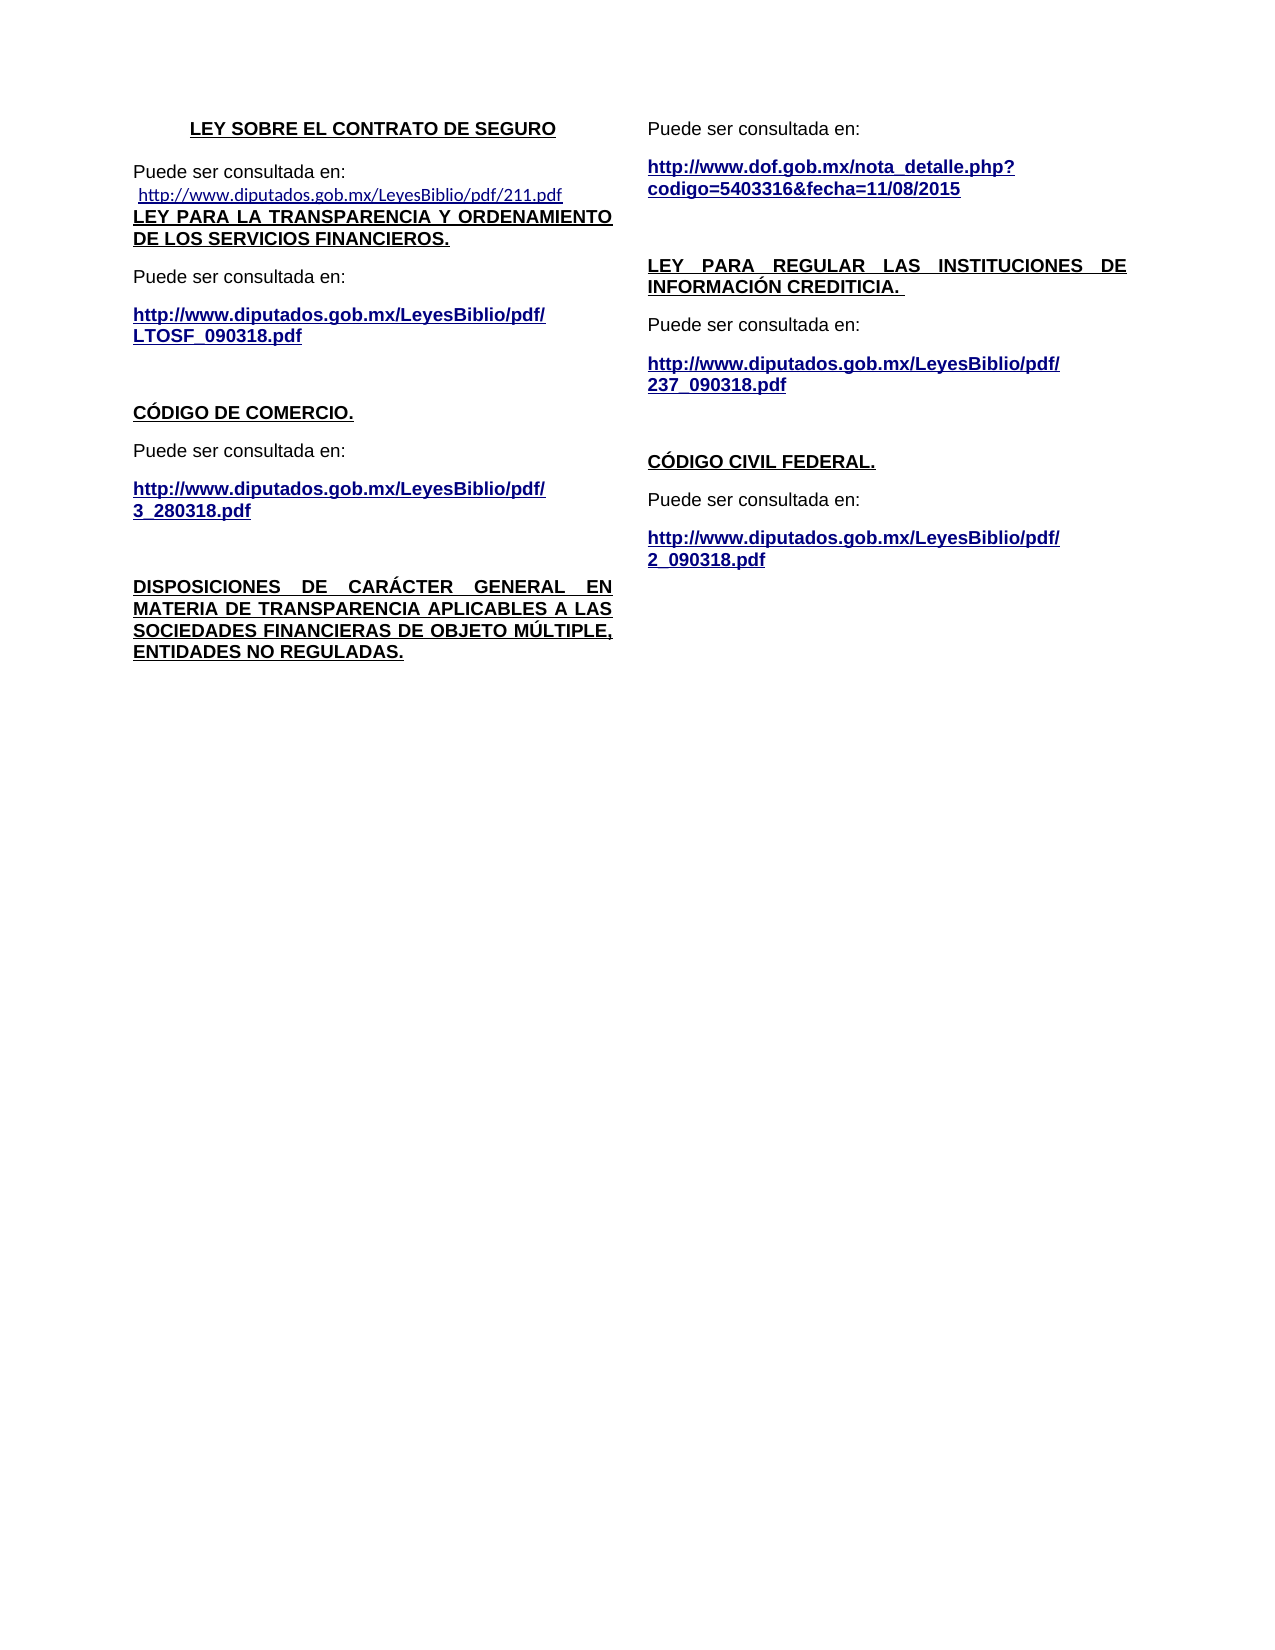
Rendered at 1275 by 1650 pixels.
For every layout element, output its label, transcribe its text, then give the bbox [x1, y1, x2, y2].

text INFORMACIÓN CREDITICIA. [647, 274, 1127, 297]
text Puede ser consultada en: [133, 266, 613, 287]
text Puede ser consultada en: [647, 118, 1127, 140]
text http://www.diputados.gob.mx/LeyesBiblio/pdf/2_090318.pdf [647, 527, 1127, 570]
text http://www.diputados.gob.mx/LeyesBiblio/pdf/LTOSF_090318.pdf [133, 304, 613, 347]
text http://www.diputados.gob.mx/LeyesBiblio/pdf/3_280318.pdf [133, 478, 613, 521]
text DE LOS SERVICIOS FINANCIEROS. [133, 226, 613, 249]
text LEY PARA LA TRANSPARENCIA Y ORDENAMIENTO [133, 206, 613, 224]
text MATERIA DE TRANSPARENCIA APLICABLES A LAS [133, 596, 613, 617]
text http://www.diputados.gob.mx/LeyesBiblio/pdf/237_090318.pdf [647, 352, 1127, 396]
text CÓDIGO DE COMERCIO. [133, 402, 613, 423]
text CÓDIGO CIVIL FEDERAL. [647, 450, 1127, 472]
text Puede ser consultada en: [647, 489, 1127, 510]
text http://www.diputados.gob.mx/LeyesBiblio/pdf/211.pdf [133, 183, 613, 206]
text ENTIDADES NO REGULADAS. [133, 639, 613, 662]
text http://www.dof.gob.mx/nota_detalle.php?codigo=5403316&fecha=11/08/2015 [647, 156, 1127, 199]
text DISPOSICIONES DE CARÁCTER GENERAL EN [133, 576, 613, 595]
text Puede ser consultada en: [133, 161, 613, 183]
text Puede ser consultada en: [647, 314, 1127, 336]
text LEY SOBRE EL CONTRATO DE SEGURO [133, 118, 613, 140]
text Puede ser consultada en: [133, 440, 613, 462]
text LEY PARA REGULAR LAS INSTITUCIONES DE [647, 254, 1127, 273]
text SOCIEDADES FINANCIERAS DE OBJETO MÚLTIPLE, [133, 618, 613, 638]
